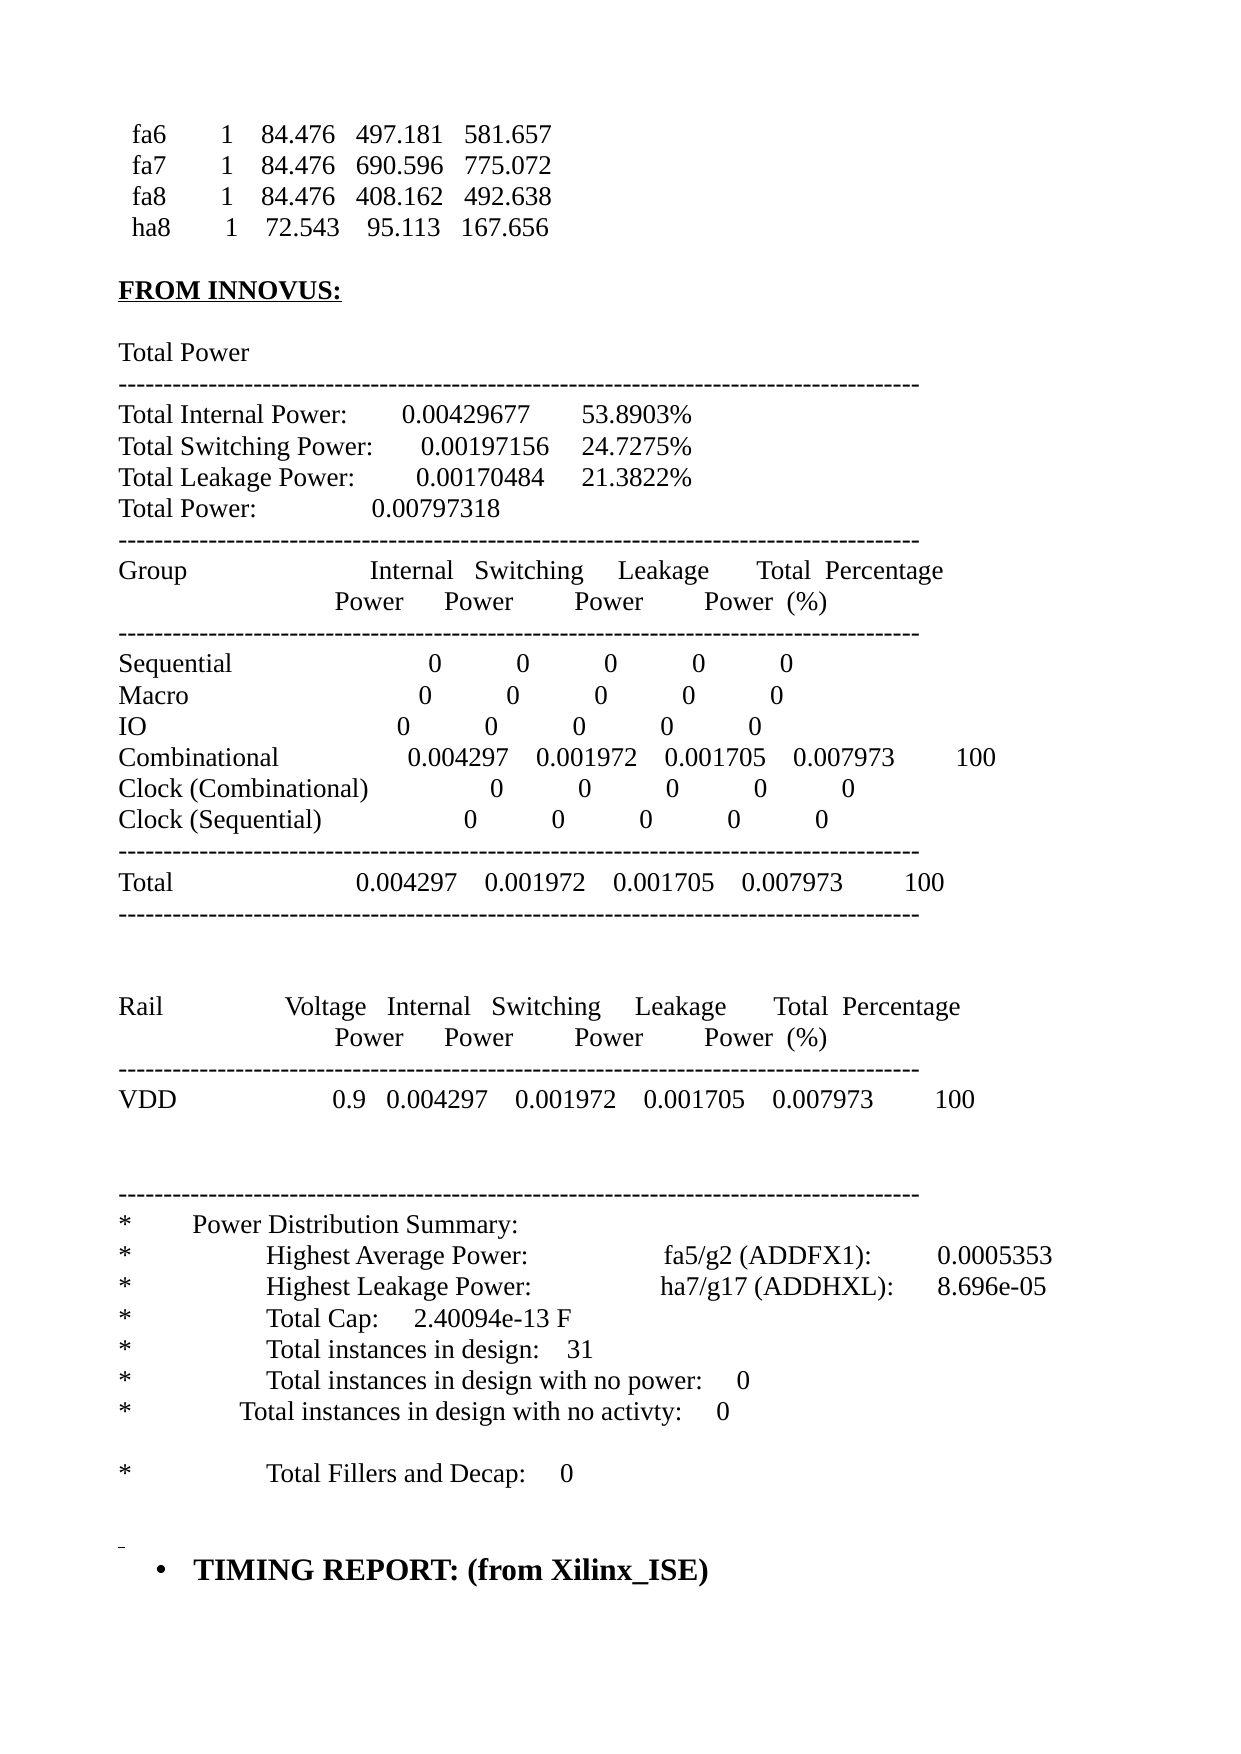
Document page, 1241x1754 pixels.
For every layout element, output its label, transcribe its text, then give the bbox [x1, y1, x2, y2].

text VDD 0.9 0.004297 0.001972 0.001705 0.007973 100 [118, 1084, 1122, 1115]
text ----------------------------------------------------------------------------------------- [118, 897, 1122, 928]
text ----------------------------------------------------------------------------------------- [118, 523, 1122, 554]
text * Total Cap: 2.40094e-13 F [118, 1302, 1122, 1333]
text Clock (Sequential) 0 0 0 0 0 [118, 803, 1122, 834]
text ha8 1 72.543 95.113 167.656 [118, 212, 1122, 243]
text Total Switching Power: 0.00197156 24.7275% [118, 429, 1122, 461]
text fa8 1 84.476 408.162 492.638 [118, 180, 1122, 212]
list TIMING REPORT: (from Xilinx_ISE) [156, 1551, 1122, 1587]
text Total Leakage Power: 0.00170484 21.3822% [118, 461, 1122, 492]
text Group Internal Switching Leakage Total Percentage [118, 554, 1122, 585]
text ----------------------------------------------------------------------------------------- [118, 1177, 1122, 1208]
text Power Power Power Power (%) [118, 1021, 1122, 1052]
text * Total instances in design with no power: 0 [118, 1364, 1122, 1395]
text FROM INNOVUS: [118, 274, 1122, 305]
text IO 0 0 0 0 0 [118, 710, 1122, 741]
text fa7 1 84.476 690.596 775.072 [118, 149, 1122, 180]
text Power Power Power Power (%) [118, 585, 1122, 616]
text * Total instances in design: 31 [118, 1333, 1122, 1364]
text Total Power [118, 336, 1122, 367]
text Total Internal Power: 0.00429677 53.8903% [118, 398, 1122, 429]
text * Highest Leakage Power: ha7/g17 (ADDHXL): 8.696e-05 [118, 1271, 1122, 1302]
text ----------------------------------------------------------------------------------------- [118, 367, 1122, 398]
text fa6 1 84.476 497.181 581.657 [118, 118, 1122, 149]
text Rail Voltage Internal Switching Leakage Total Percentage [118, 990, 1122, 1021]
text * Total instances in design with no activty: 0 [118, 1395, 1122, 1426]
text ----------------------------------------------------------------------------------------- [118, 1052, 1122, 1084]
text ----------------------------------------------------------------------------------------- [118, 616, 1122, 648]
text Total 0.004297 0.001972 0.001705 0.007973 100 [118, 866, 1122, 897]
text * Highest Average Power: fa5/g2 (ADDFX1): 0.0005353 [118, 1239, 1122, 1271]
text Total Power: 0.00797318 [118, 492, 1122, 523]
text * Power Distribution Summary: [118, 1208, 1122, 1239]
text Combinational 0.004297 0.001972 0.001705 0.007973 100 [118, 741, 1122, 772]
text ----------------------------------------------------------------------------------------- [118, 834, 1122, 866]
text Macro 0 0 0 0 0 [118, 679, 1122, 710]
text * Total Fillers and Decap: 0 [118, 1457, 1122, 1488]
text Sequential 0 0 0 0 0 [118, 648, 1122, 679]
text Clock (Combinational) 0 0 0 0 0 [118, 772, 1122, 803]
